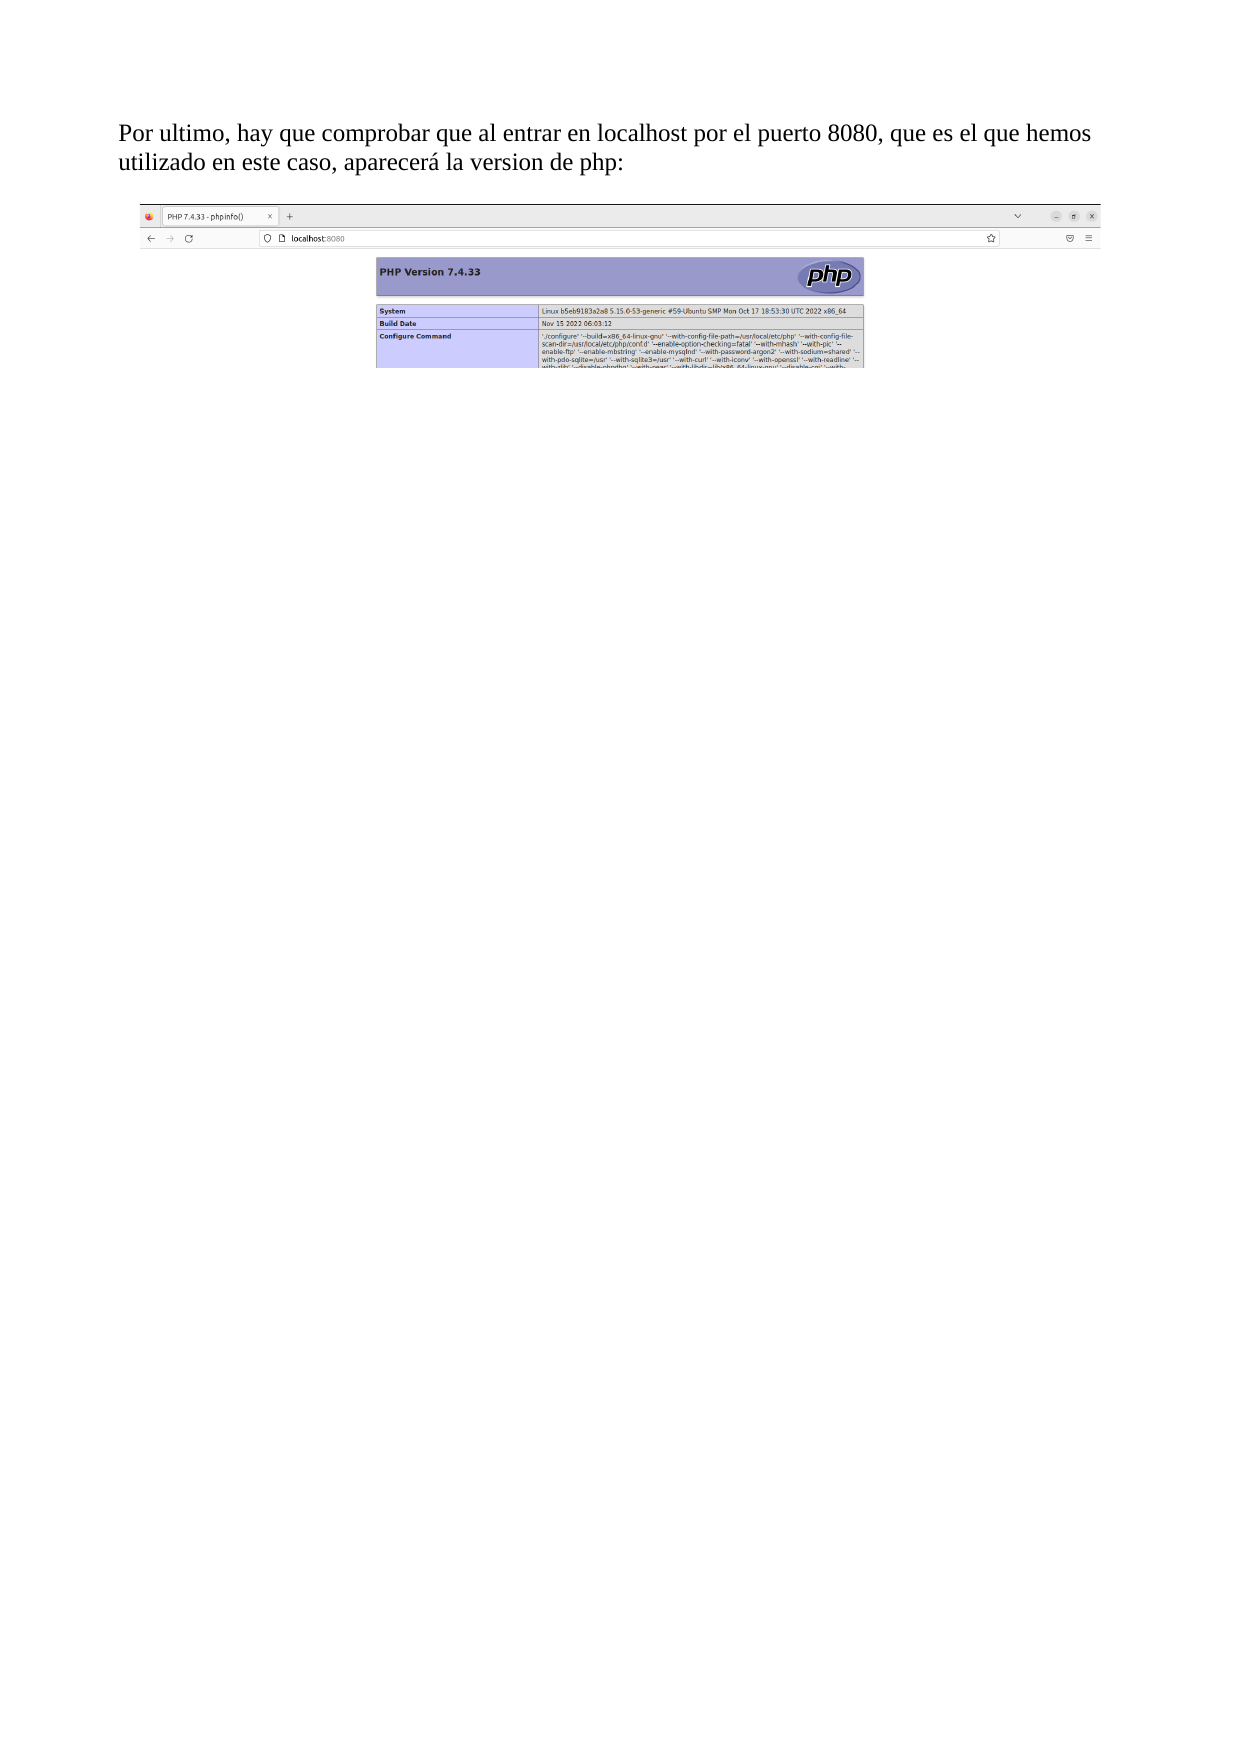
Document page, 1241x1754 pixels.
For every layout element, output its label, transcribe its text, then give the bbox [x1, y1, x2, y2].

text Por ultimo, hay que comprobar que al entrar en localhost por el puerto 8080, que es el que hemos utilizado en este caso, aparecerá la version de php: [118, 118, 1122, 176]
picture [139, 204, 1101, 368]
